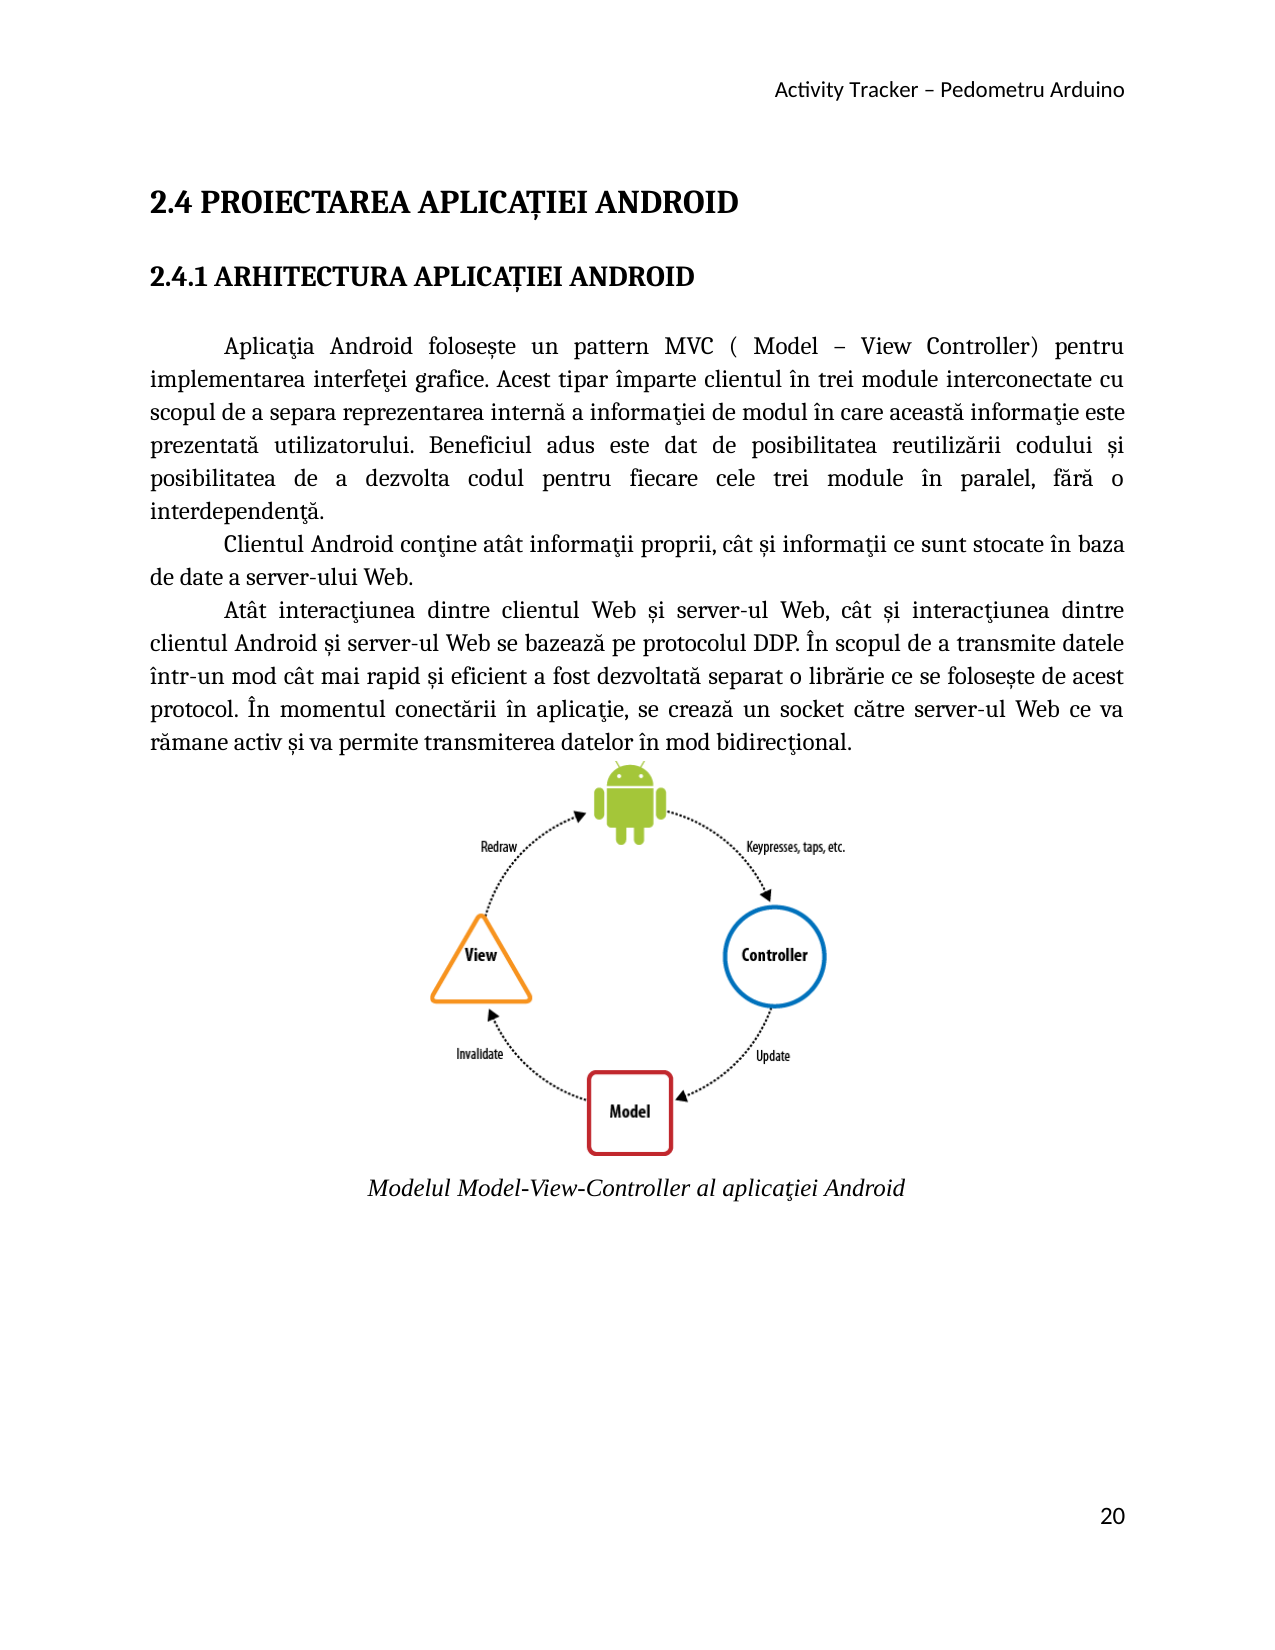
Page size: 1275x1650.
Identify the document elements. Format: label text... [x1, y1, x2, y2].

text Aplicaţia Android foloseşte un pattern MVC ( Model – View Controller) pentru implementarea interfeţei grafice. Acest tipar împarte clientul în trei module interconectate cu scopul de a separa reprezentarea internă a informaţiei de modul în care această informaţie este prezentată utilizatorului. Beneficiul adus este dat de posibilitatea reutilizării codului şi posibilitatea de a dezvolta codul pentru fiecare cele trei module în paralel, fără o interdependenţă. [150, 332, 1125, 526]
text Atât interacţiunea dintre clientul Web şi server-ul Web, cât şi interacţiunea dintre clientul Android şi server-ul Web se bazează pe protocolul DDP. În scopul de a transmite datele într-un mod cât mai rapid şi eficient a fost dezvoltată separat o librărie ce se foloseşte de acest protocol. În momentul conectării în aplicaţie, se crează un socket către server-ul Web ce va rămane activ şi va permite transmiterea datelor în mod bidirecţional. [150, 596, 1125, 757]
text Modelul Model-View-Controller al aplicaţiei Android [150, 1173, 1125, 1202]
text Clientul Android conţine atât informaţii proprii, cât şi informaţii ce sunt stocate în baza de date a server-ului Web. [150, 530, 1125, 592]
text 2.4.1 ARHITECTURA APLICAȚIEI ANDROID [150, 260, 1125, 294]
text 2.4 PROIECTAREA APLICAȚIEI ANDROID [150, 183, 1125, 221]
